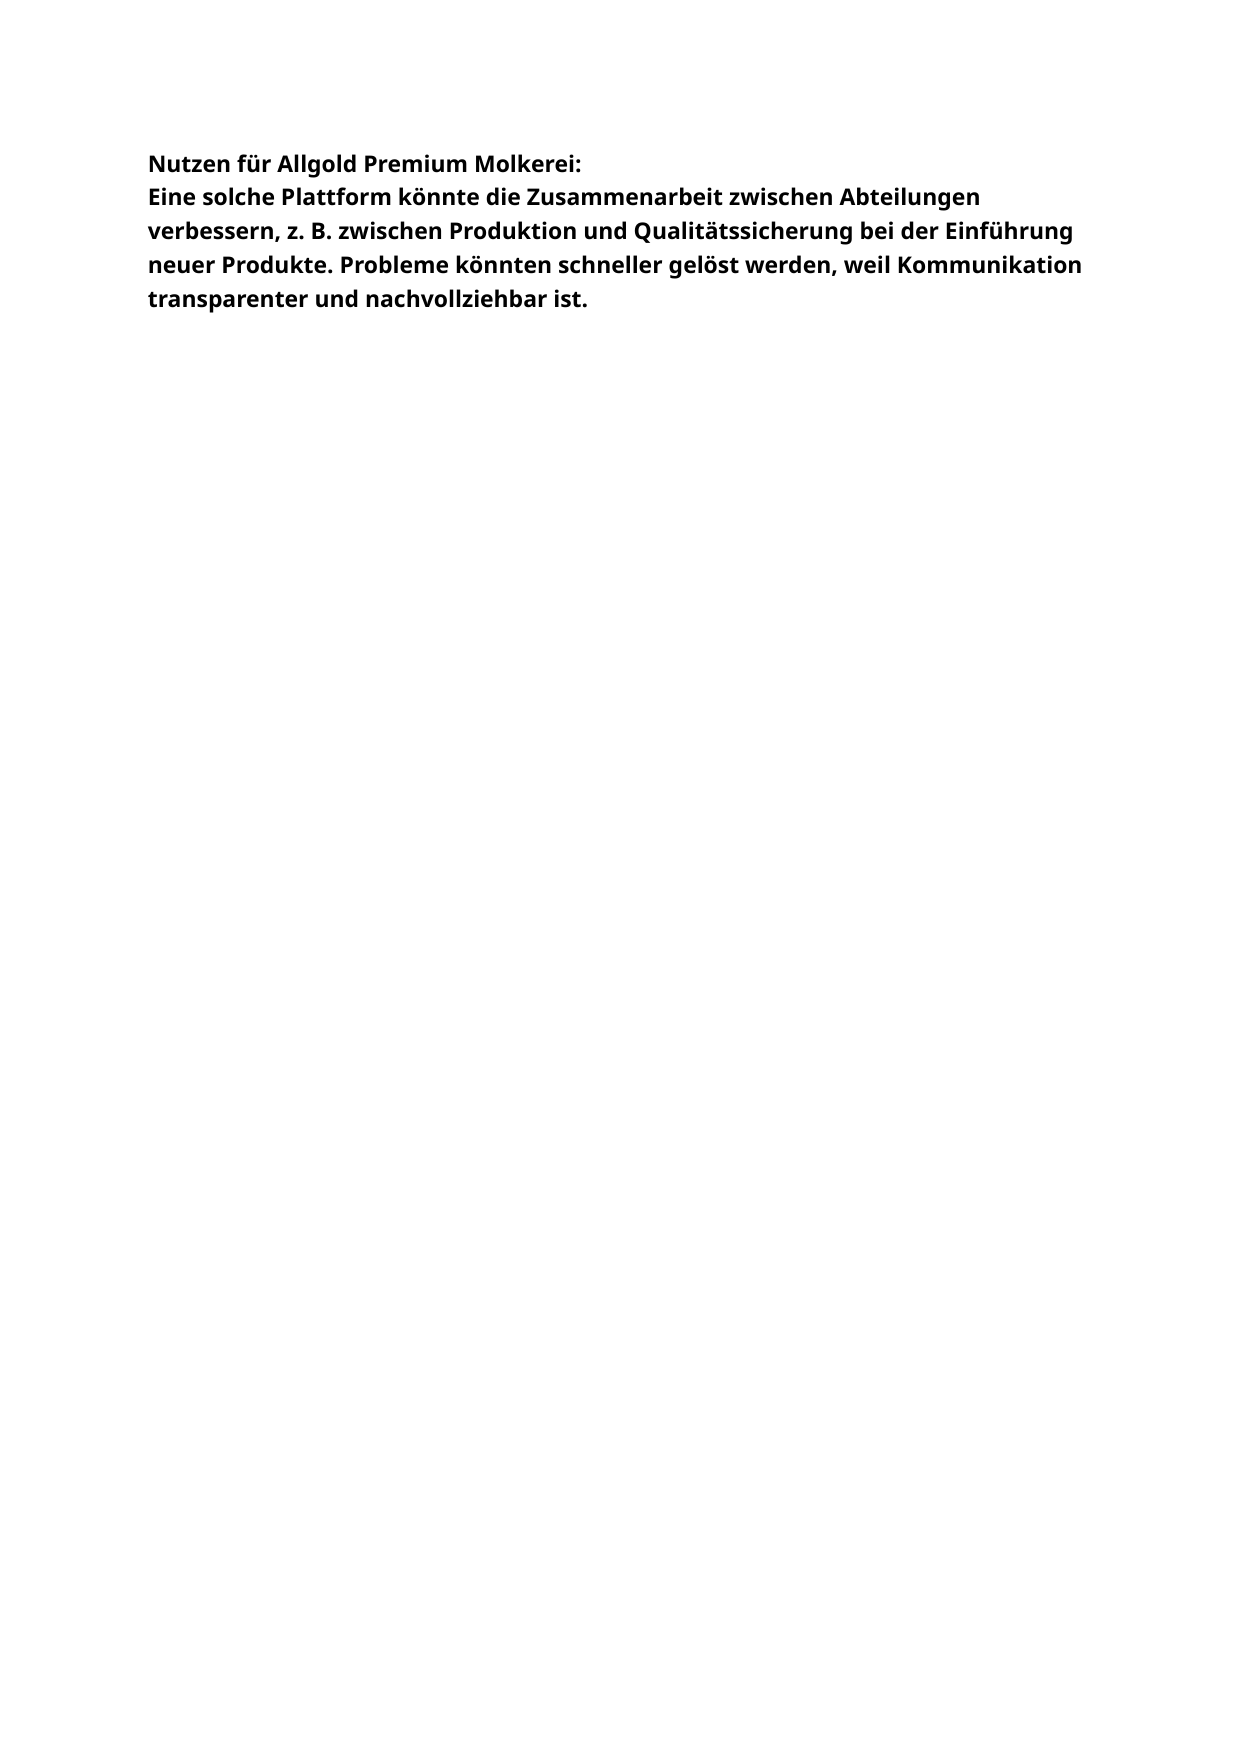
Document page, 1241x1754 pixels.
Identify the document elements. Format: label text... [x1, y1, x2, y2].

text Nutzen für Allgold Premium Molkerei: Eine solche Plattform könnte die Zusammenarbeit zwischen Abteilungen verbessern, z. B. zwischen Produktion und Qualitätssicherung bei der Einführung neuer Produkte. Probleme könnten schneller gelöst werden, weil Kommunikation transparenter und nachvollziehbar ist. [148, 148, 1093, 314]
